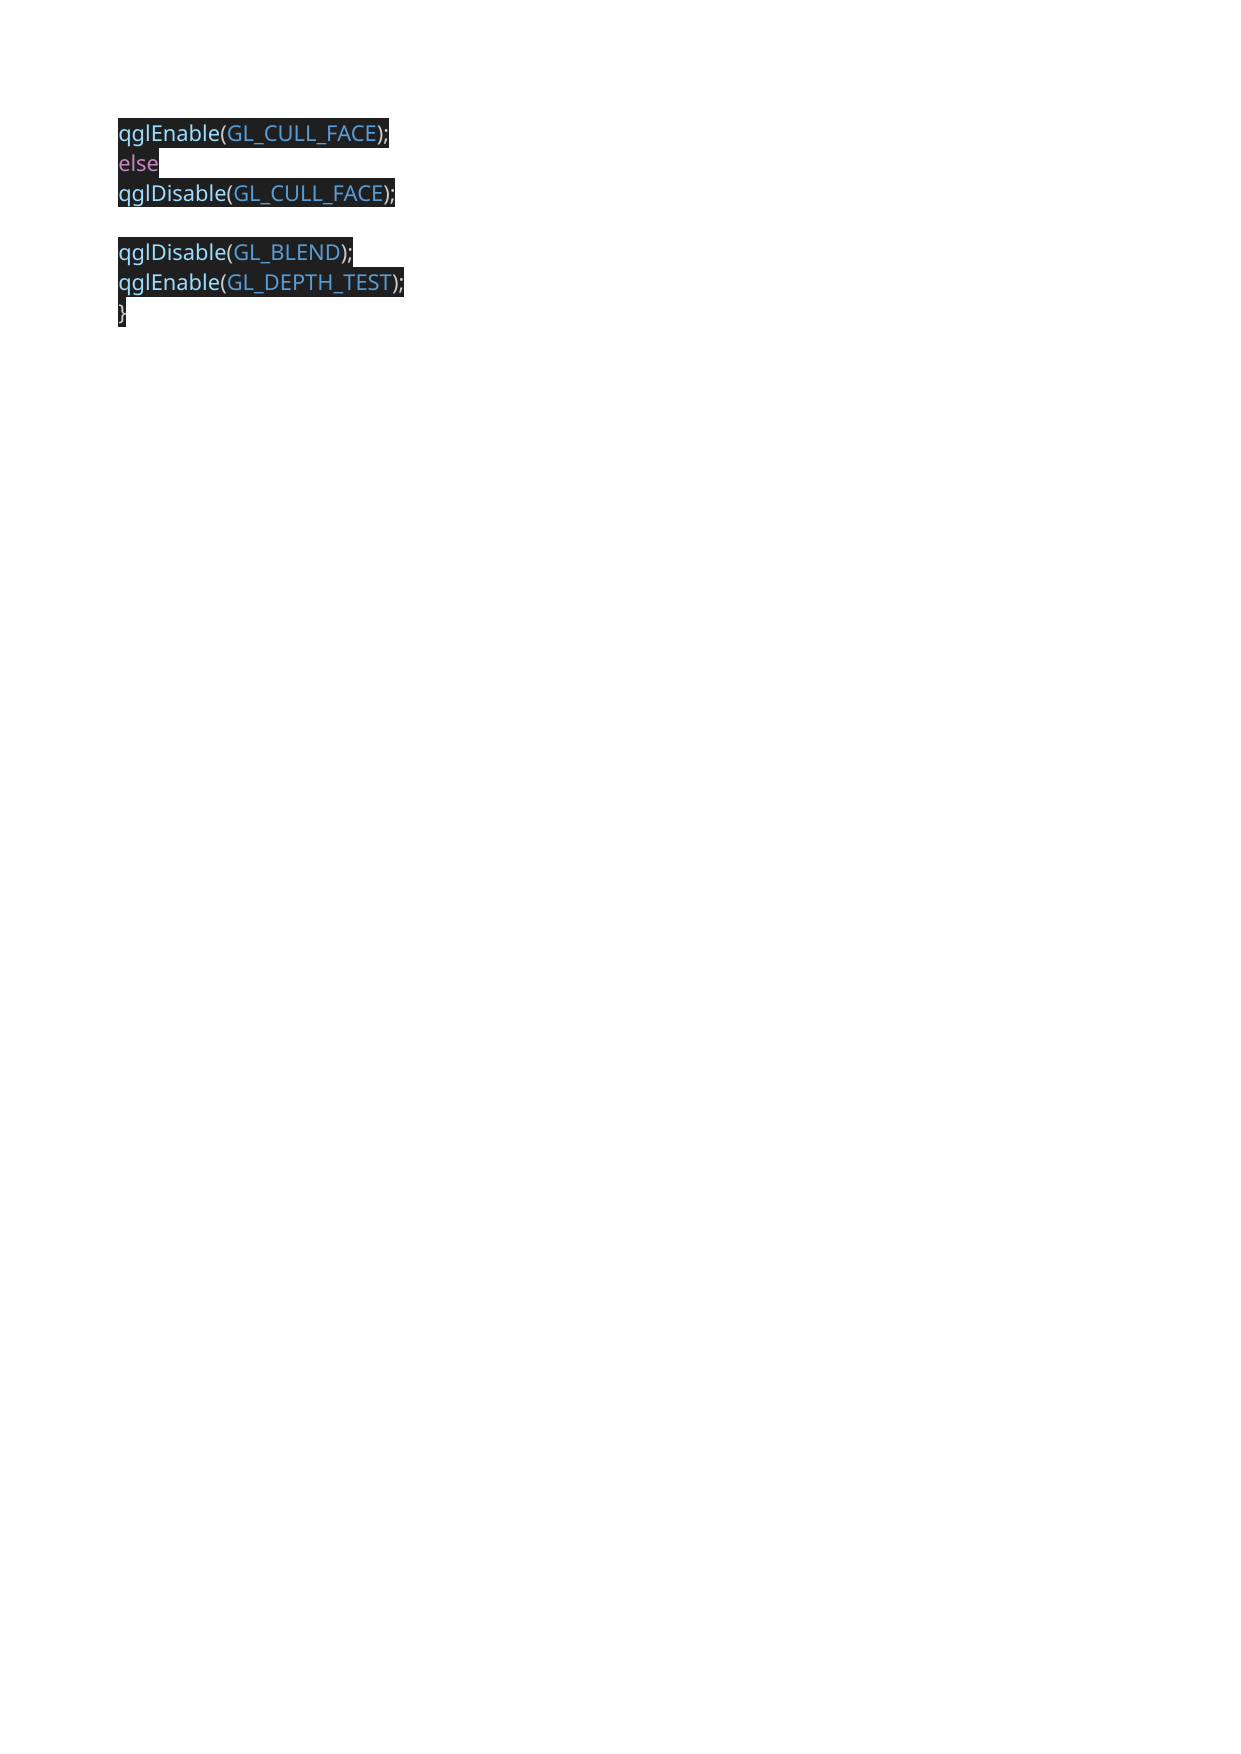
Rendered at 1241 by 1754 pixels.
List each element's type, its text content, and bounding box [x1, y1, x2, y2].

text qglEnable(GL_DEPTH_TEST); [118, 267, 1122, 297]
text qglDisable(GL_CULL_FACE); [118, 178, 1122, 207]
text else [118, 148, 1122, 178]
text qglDisable(GL_BLEND); [118, 237, 1122, 267]
text } [118, 297, 1122, 327]
text qglEnable(GL_CULL_FACE); [118, 118, 1122, 148]
